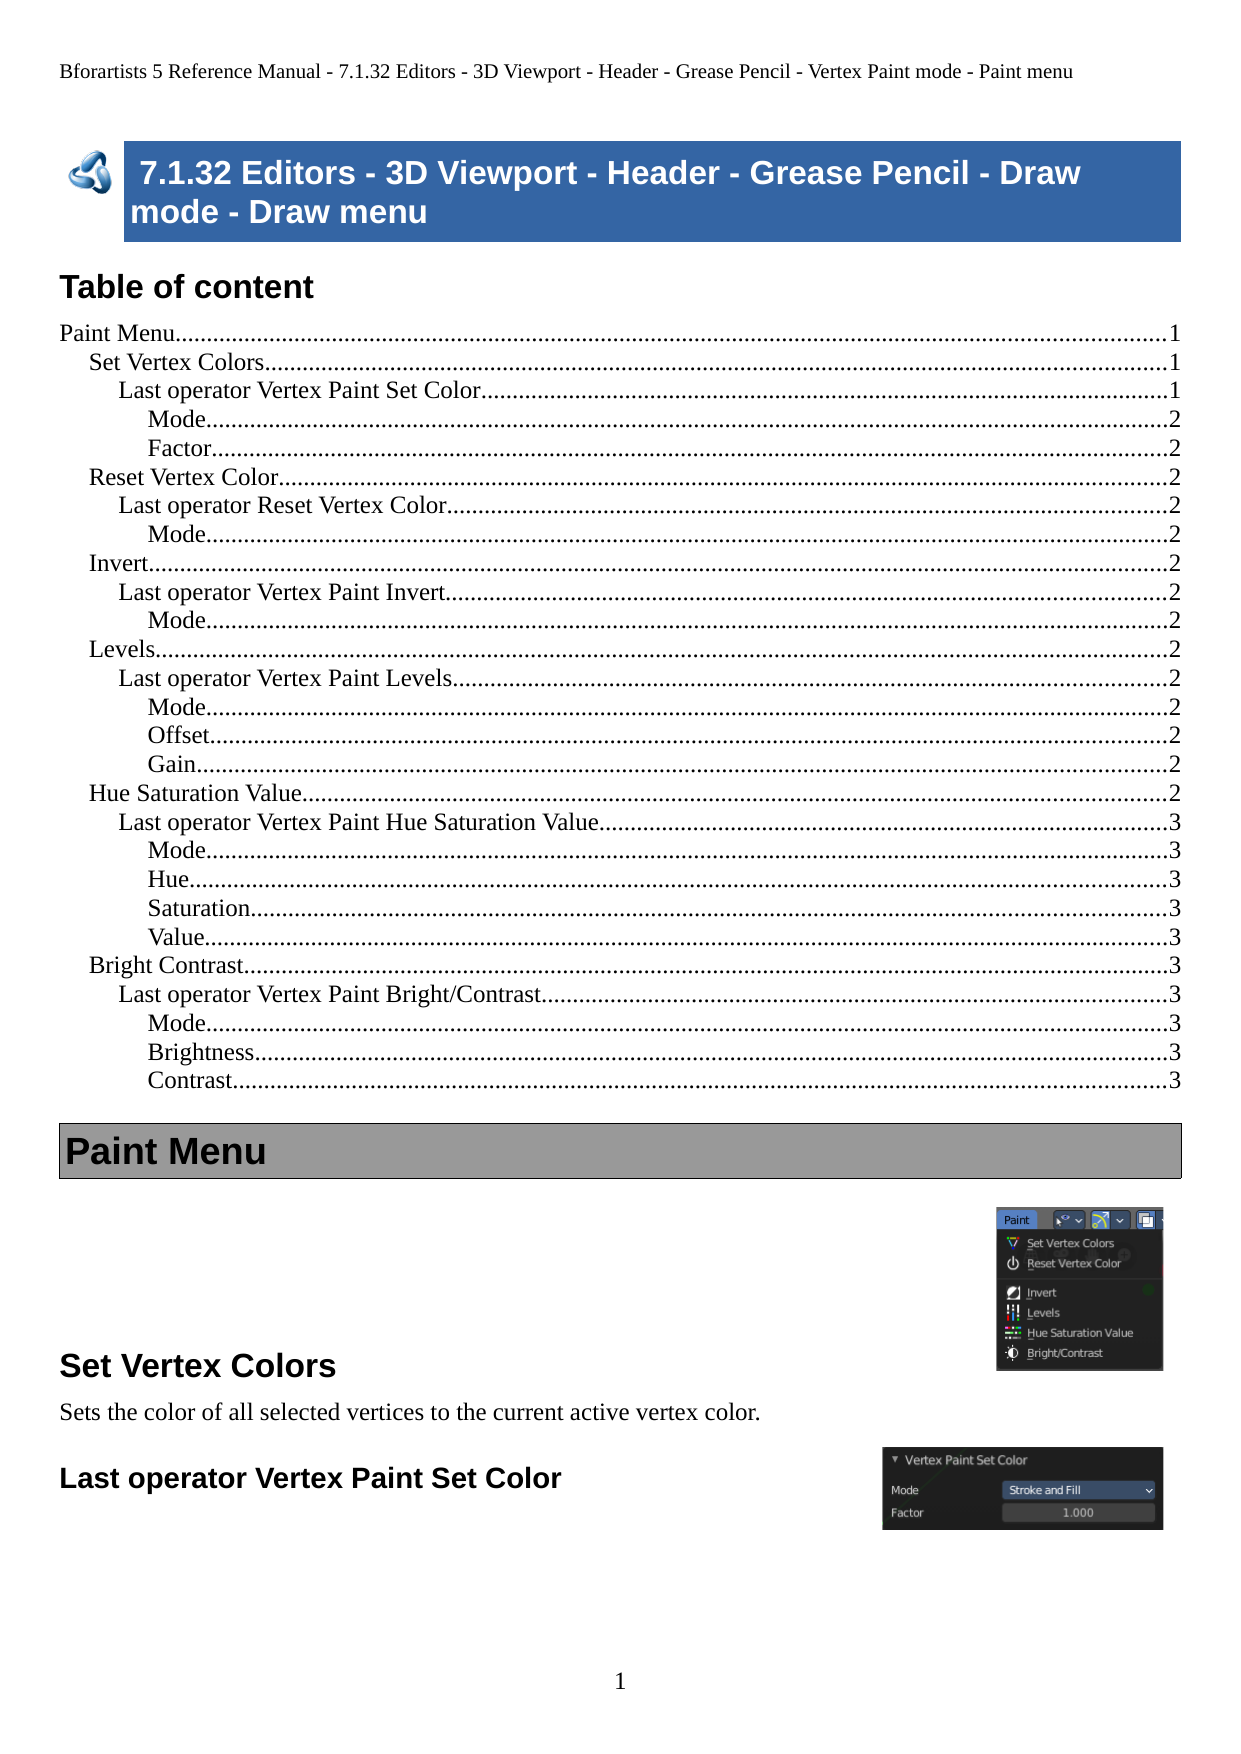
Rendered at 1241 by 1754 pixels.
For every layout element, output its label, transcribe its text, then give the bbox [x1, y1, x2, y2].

text Factor 2 [147, 433, 1181, 462]
text Last operator Vertex Paint Bright/Contrast 3 [118, 979, 1181, 1008]
text Invert 2 [88, 548, 1181, 577]
text Reset Vertex Color 2 [88, 462, 1181, 490]
table_header Paint Menu [60, 1124, 1181, 1178]
text Mode 2 [147, 404, 1181, 433]
table_header 7.1.32 Editors - 3D Viewport - Header - Grease Pencil - Draw mode - Draw menu [124, 141, 1181, 242]
picture [882, 1447, 1164, 1530]
subtitle Last operator Vertex Paint Set Color [59, 1461, 882, 1495]
text Value 3 [147, 922, 1181, 950]
text Last operator Vertex Paint Invert 2 [118, 577, 1181, 605]
text Hue 3 [147, 864, 1181, 893]
text Last operator Reset Vertex Color 2 [118, 490, 1181, 519]
text Bright Contrast 3 [88, 950, 1181, 979]
text Last operator Vertex Paint Hue Saturation Value 3 [118, 807, 1181, 835]
text Levels 2 [88, 634, 1181, 663]
table_header [59, 141, 124, 242]
subtitle Set Vertex Colors [59, 1346, 1181, 1385]
text Offset 2 [147, 720, 1181, 749]
text Mode 3 [147, 835, 1181, 864]
picture [996, 1207, 1164, 1371]
text Brightness 3 [147, 1037, 1181, 1065]
text Hue Saturation Value 2 [88, 778, 1181, 807]
text Contrast 3 [147, 1065, 1181, 1094]
text Last operator Vertex Paint Levels 2 [118, 663, 1181, 692]
text Paint Menu 1 [59, 318, 1181, 347]
text Gain 2 [147, 749, 1181, 778]
text Set Vertex Colors 1 [88, 347, 1181, 375]
text Last operator Vertex Paint Set Color 1 [118, 375, 1181, 404]
text Mode 2 [147, 605, 1181, 634]
text Mode 2 [147, 692, 1181, 720]
subtitle Table of content [59, 267, 1181, 305]
text Sets the color of all selected vertices to the current active vertex color. [59, 1397, 1181, 1426]
text Mode 3 [147, 1008, 1181, 1037]
text Saturation 3 [147, 893, 1181, 922]
text Mode 2 [147, 519, 1181, 548]
picture [65, 147, 114, 197]
